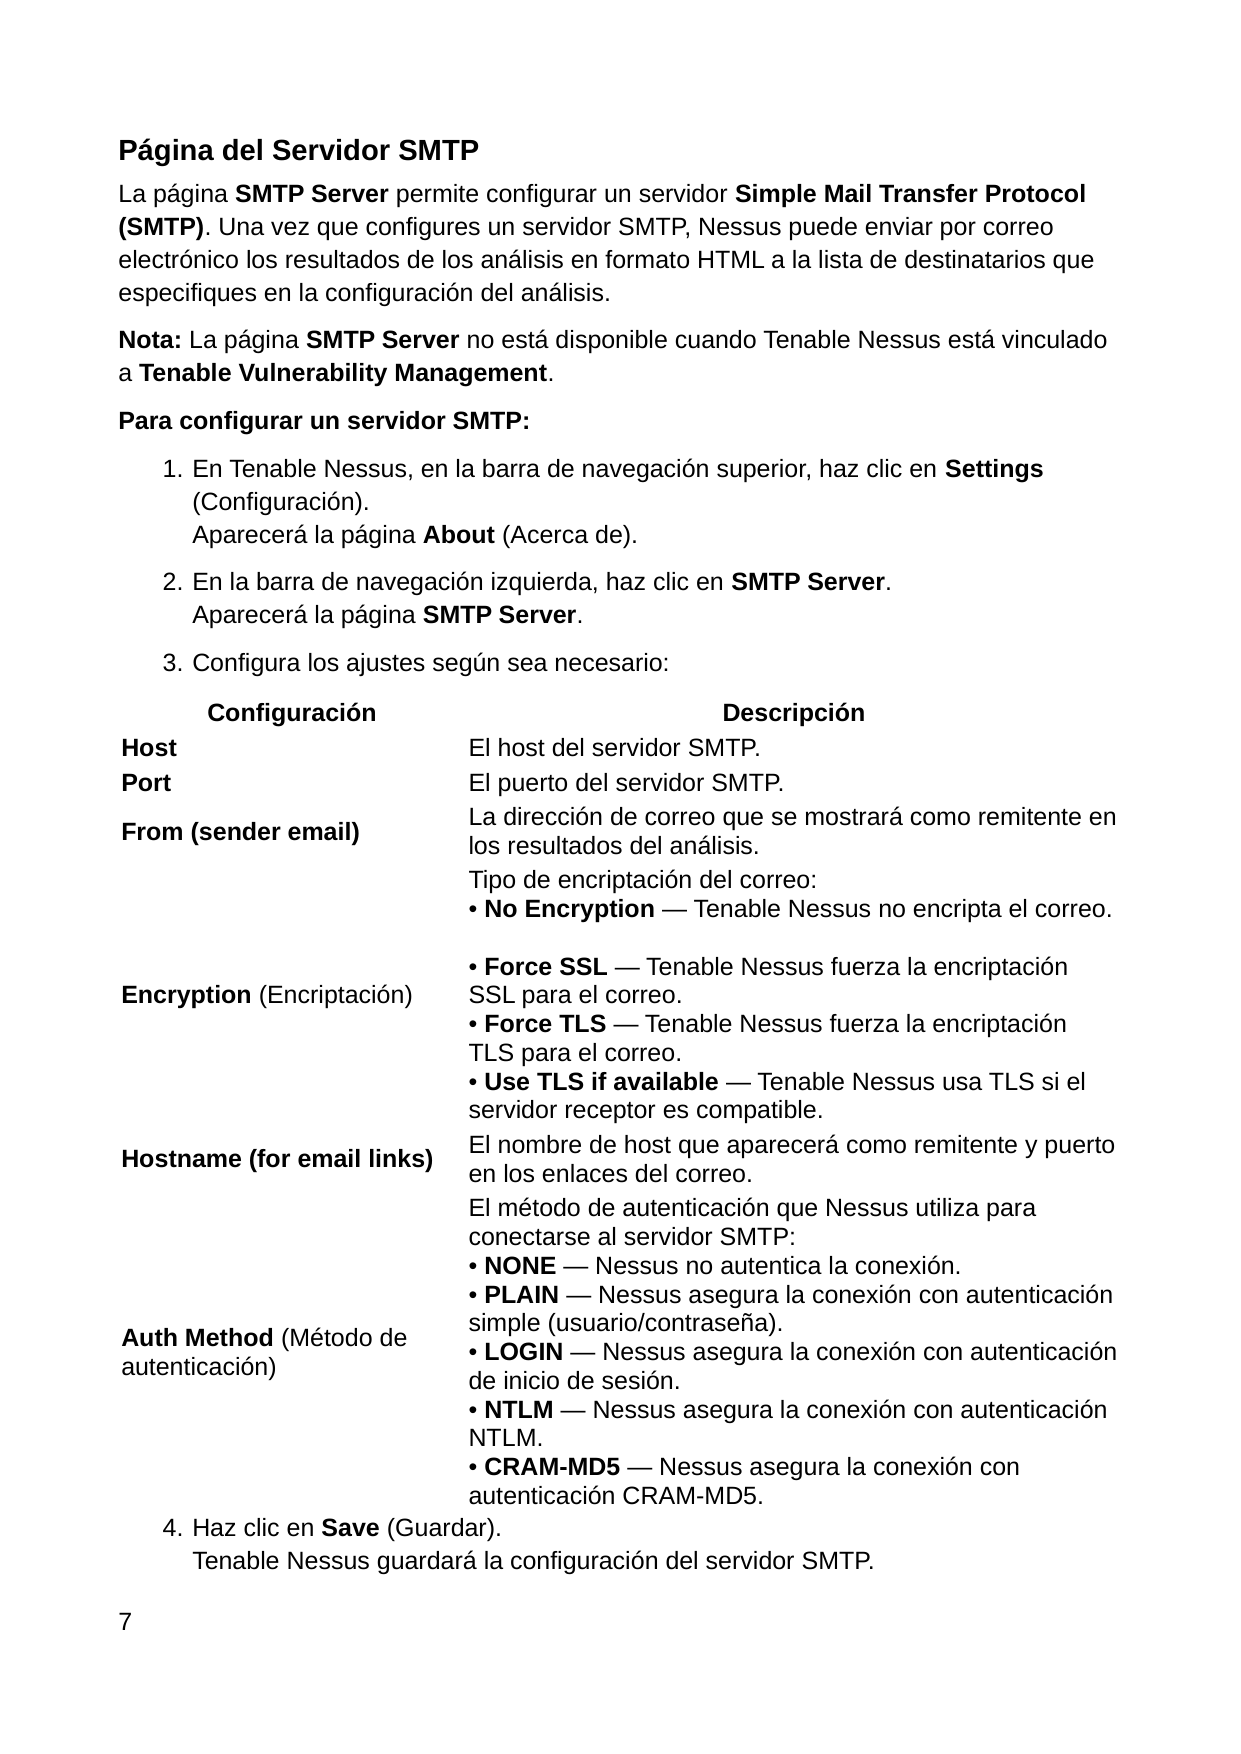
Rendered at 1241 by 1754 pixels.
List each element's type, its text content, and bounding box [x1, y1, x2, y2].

table_cell From (sender email) [118, 799, 465, 863]
text Para configurar un servidor SMTP: [118, 406, 1122, 435]
table_cell El método de autenticación que Nessus utiliza para conectarse al servidor SMTP: • NONE — Nessus no autentica la conexión. • PLAIN — Nessus asegura la conexión con autenticación simple (usuario/contraseña). • LOGIN — Nessus asegura la conexión con autenticación de inicio de sesión. • NTLM — Nessus asegura la conexión con autenticación NTLM. • CRAM-MD5 — Nessus asegura la conexión con autenticación CRAM-MD5. [465, 1191, 1122, 1513]
table_cell Port [118, 765, 465, 799]
text Nota: La página SMTP Server no está disponible cuando Tenable Nessus está vinculado a Tenable Vulnerability Management. [118, 325, 1122, 387]
table_cell El nombre de host que aparecerá como remitente y puerto en los enlaces del correo. [465, 1127, 1122, 1191]
table_cell Tipo de encriptación del correo: • No Encryption — Tenable Nessus no encripta el correo. • Force SSL — Tenable Nessus fuerza la encriptación SSL para el correo. • Force TLS — Tenable Nessus fuerza la encriptación TLS para el correo. • Use TLS if available — Tenable Nessus usa TLS si el servidor receptor es compatible. [465, 863, 1122, 1127]
table_cell El puerto del servidor SMTP. [465, 765, 1122, 799]
table_cell Encryption (Encriptación) [118, 863, 465, 1127]
list En la barra de navegación izquierda, haz clic en SMTP Server. Aparecerá la página SMTP Server. [162, 567, 1122, 629]
text La página SMTP Server permite configurar un servidor Simple Mail Transfer Protocol (SMTP). Una vez que configures un servidor SMTP, Nessus puede enviar por correo electrónico los resultados de los análisis en formato HTML a la lista de destinatarios que especifiques en la configuración del análisis. [118, 179, 1122, 307]
subtitle Página del Servidor SMTP [118, 133, 1122, 166]
table_header Configuración [118, 696, 465, 730]
table_cell Auth Method (Método de autenticación) [118, 1191, 465, 1513]
table_header Descripción [465, 696, 1122, 730]
table_cell Host [118, 730, 465, 765]
list En Tenable Nessus, en la barra de navegación superior, haz clic en Settings (Configuración). Aparecerá la página About (Acerca de). [162, 454, 1122, 548]
list Haz clic en Save (Guardar). Tenable Nessus guardará la configuración del servidor SMTP. [162, 1513, 1122, 1574]
table_cell El host del servidor SMTP. [465, 730, 1122, 765]
table_cell La dirección de correo que se mostrará como remitente en los resultados del análisis. [465, 799, 1122, 863]
list Configura los ajustes según sea necesario: [162, 648, 1122, 677]
table_cell Hostname (for email links) [118, 1127, 465, 1191]
